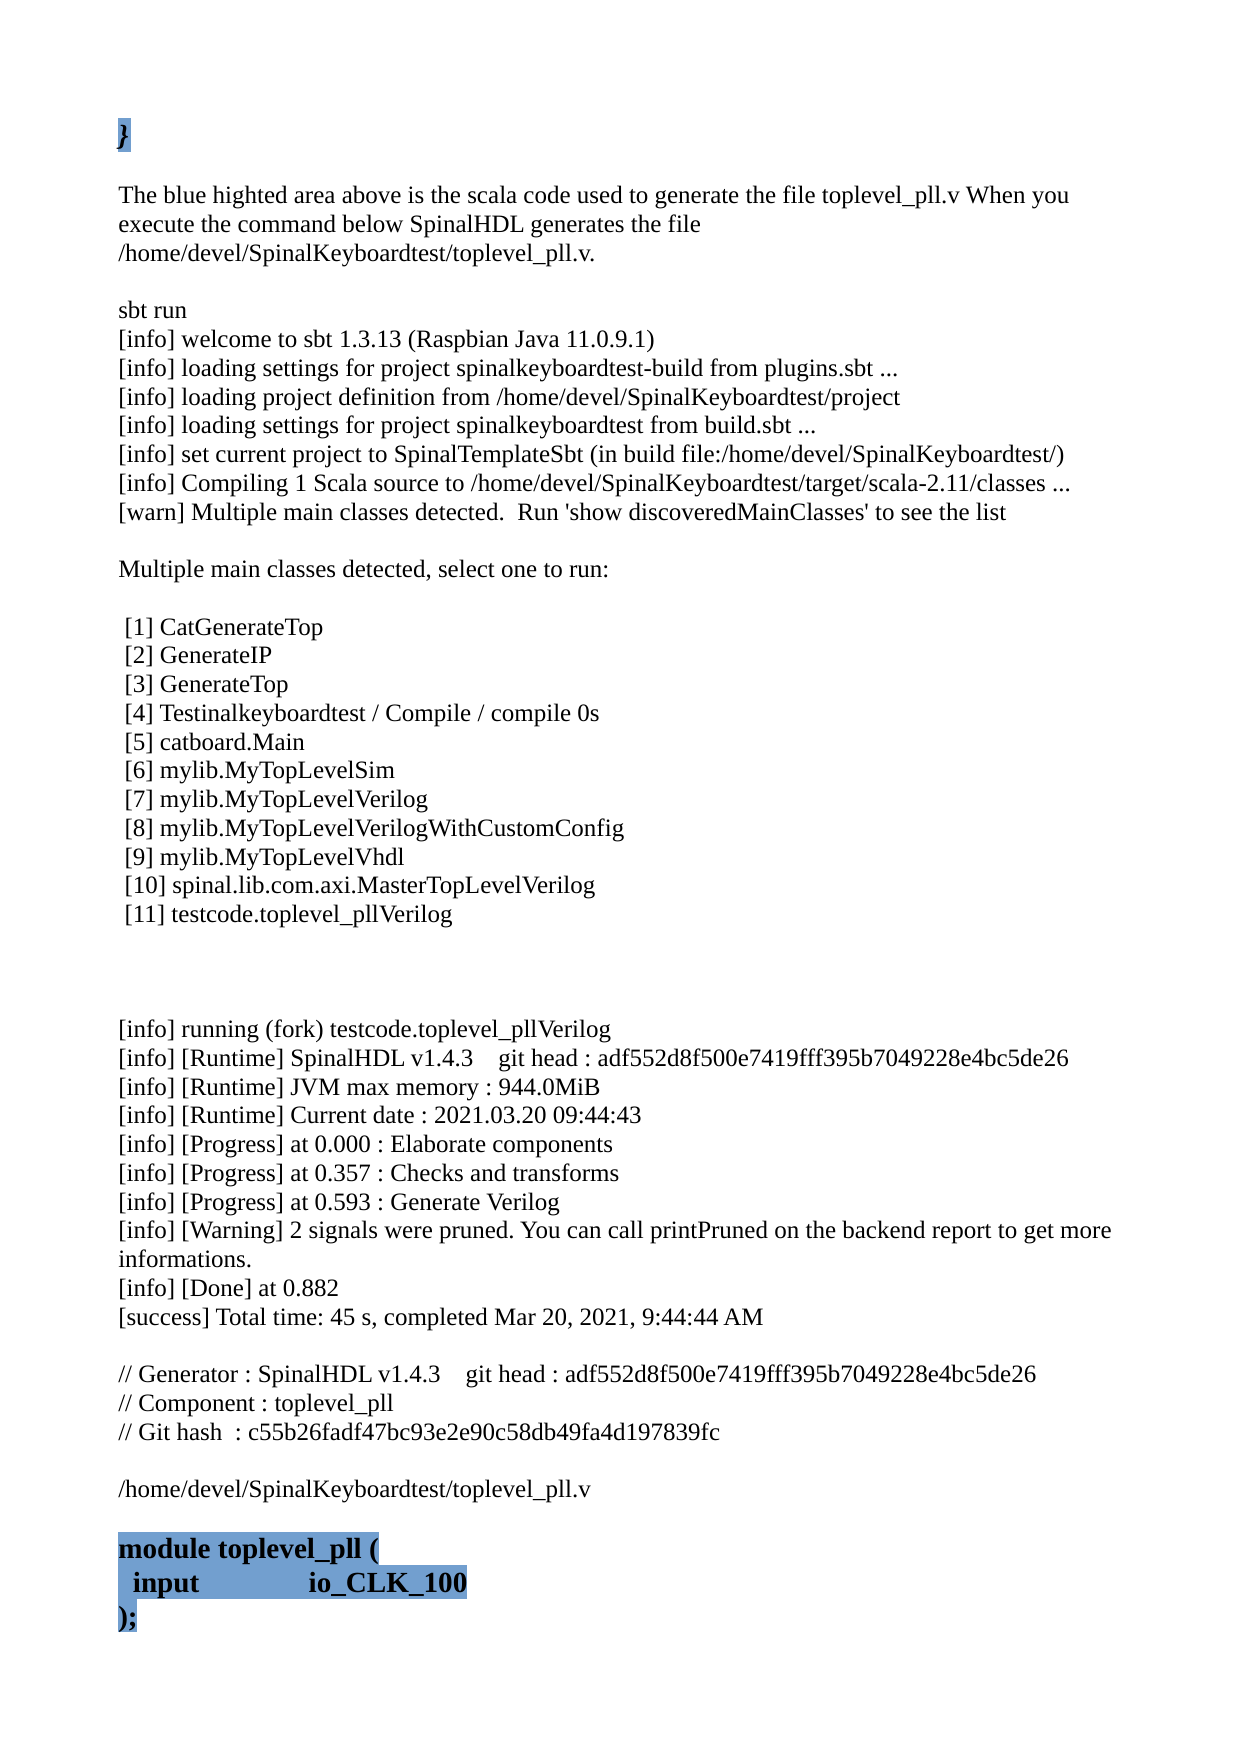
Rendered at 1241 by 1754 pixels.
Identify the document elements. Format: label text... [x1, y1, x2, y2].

text [1] CatGenerateTop [118, 612, 1122, 640]
text [info] [Progress] at 0.357 : Checks and transforms [118, 1158, 1122, 1187]
text The blue highted area above is the scala code used to generate the file toplevel_pll.v When you execute the command below SpinalHDL generates the file /home/devel/SpinalKeyboardtest/toplevel_pll.v. [118, 180, 1122, 267]
text input io_CLK_100 [118, 1565, 1122, 1599]
text [info] [Done] at 0.882 [118, 1273, 1122, 1302]
text sbt run [118, 295, 1122, 324]
text [info] [Progress] at 0.000 : Elaborate components [118, 1129, 1122, 1158]
text [7] mylib.MyTopLevelVerilog [118, 784, 1122, 813]
text /home/devel/SpinalKeyboardtest/toplevel_pll.v [118, 1474, 1122, 1503]
text [info] loading settings for project spinalkeyboardtest from build.sbt ... [118, 410, 1122, 439]
text [6] mylib.MyTopLevelSim [118, 755, 1122, 784]
text [info] [Progress] at 0.593 : Generate Verilog [118, 1187, 1122, 1215]
text [info] [Runtime] JVM max memory : 944.0MiB [118, 1072, 1122, 1100]
text ); [118, 1599, 1122, 1632]
text [9] mylib.MyTopLevelVhdl [118, 842, 1122, 870]
text [info] [Warning] 2 signals were pruned. You can call printPruned on the backend report to get more informations. [118, 1215, 1122, 1273]
text [info] Compiling 1 Scala source to /home/devel/SpinalKeyboardtest/target/scala-2.11/classes ... [118, 468, 1122, 497]
text [info] [Runtime] Current date : 2021.03.20 09:44:43 [118, 1100, 1122, 1129]
text [info] [Runtime] SpinalHDL v1.4.3 git head : adf552d8f500e7419fff395b7049228e4bc5de26 [118, 1043, 1122, 1072]
text [info] loading project definition from /home/devel/SpinalKeyboardtest/project [118, 382, 1122, 410]
text [2] GenerateIP [118, 640, 1122, 669]
text [success] Total time: 45 s, completed Mar 20, 2021, 9:44:44 AM [118, 1302, 1122, 1330]
text [5] catboard.Main [118, 727, 1122, 755]
text [11] testcode.toplevel_pllVerilog [118, 899, 1122, 928]
text [info] running (fork) testcode.toplevel_pllVerilog [118, 1014, 1122, 1043]
text Multiple main classes detected, select one to run: [118, 554, 1122, 583]
text // Component : toplevel_pll [118, 1388, 1122, 1417]
text [info] loading settings for project spinalkeyboardtest-build from plugins.sbt ... [118, 353, 1122, 382]
text [8] mylib.MyTopLevelVerilogWithCustomConfig [118, 813, 1122, 842]
text // Git hash : c55b26fadf47bc93e2e90c58db49fa4d197839fc [118, 1417, 1122, 1445]
text [info] set current project to SpinalTemplateSbt (in build file:/home/devel/SpinalKeyboardtest/) [118, 439, 1122, 468]
text [10] spinal.lib.com.axi.MasterTopLevelVerilog [118, 870, 1122, 899]
text // Generator : SpinalHDL v1.4.3 git head : adf552d8f500e7419fff395b7049228e4bc5de26 [118, 1359, 1122, 1388]
text [warn] Multiple main classes detected. Run 'show discoveredMainClasses' to see the list [118, 497, 1122, 525]
text [info] welcome to sbt 1.3.13 (Raspbian Java 11.0.9.1) [118, 324, 1122, 353]
text module toplevel_pll ( [118, 1532, 1122, 1565]
text } [118, 118, 1122, 152]
text [3] GenerateTop [118, 669, 1122, 698]
text [4] Testinalkeyboardtest / Compile / compile 0s [118, 698, 1122, 727]
